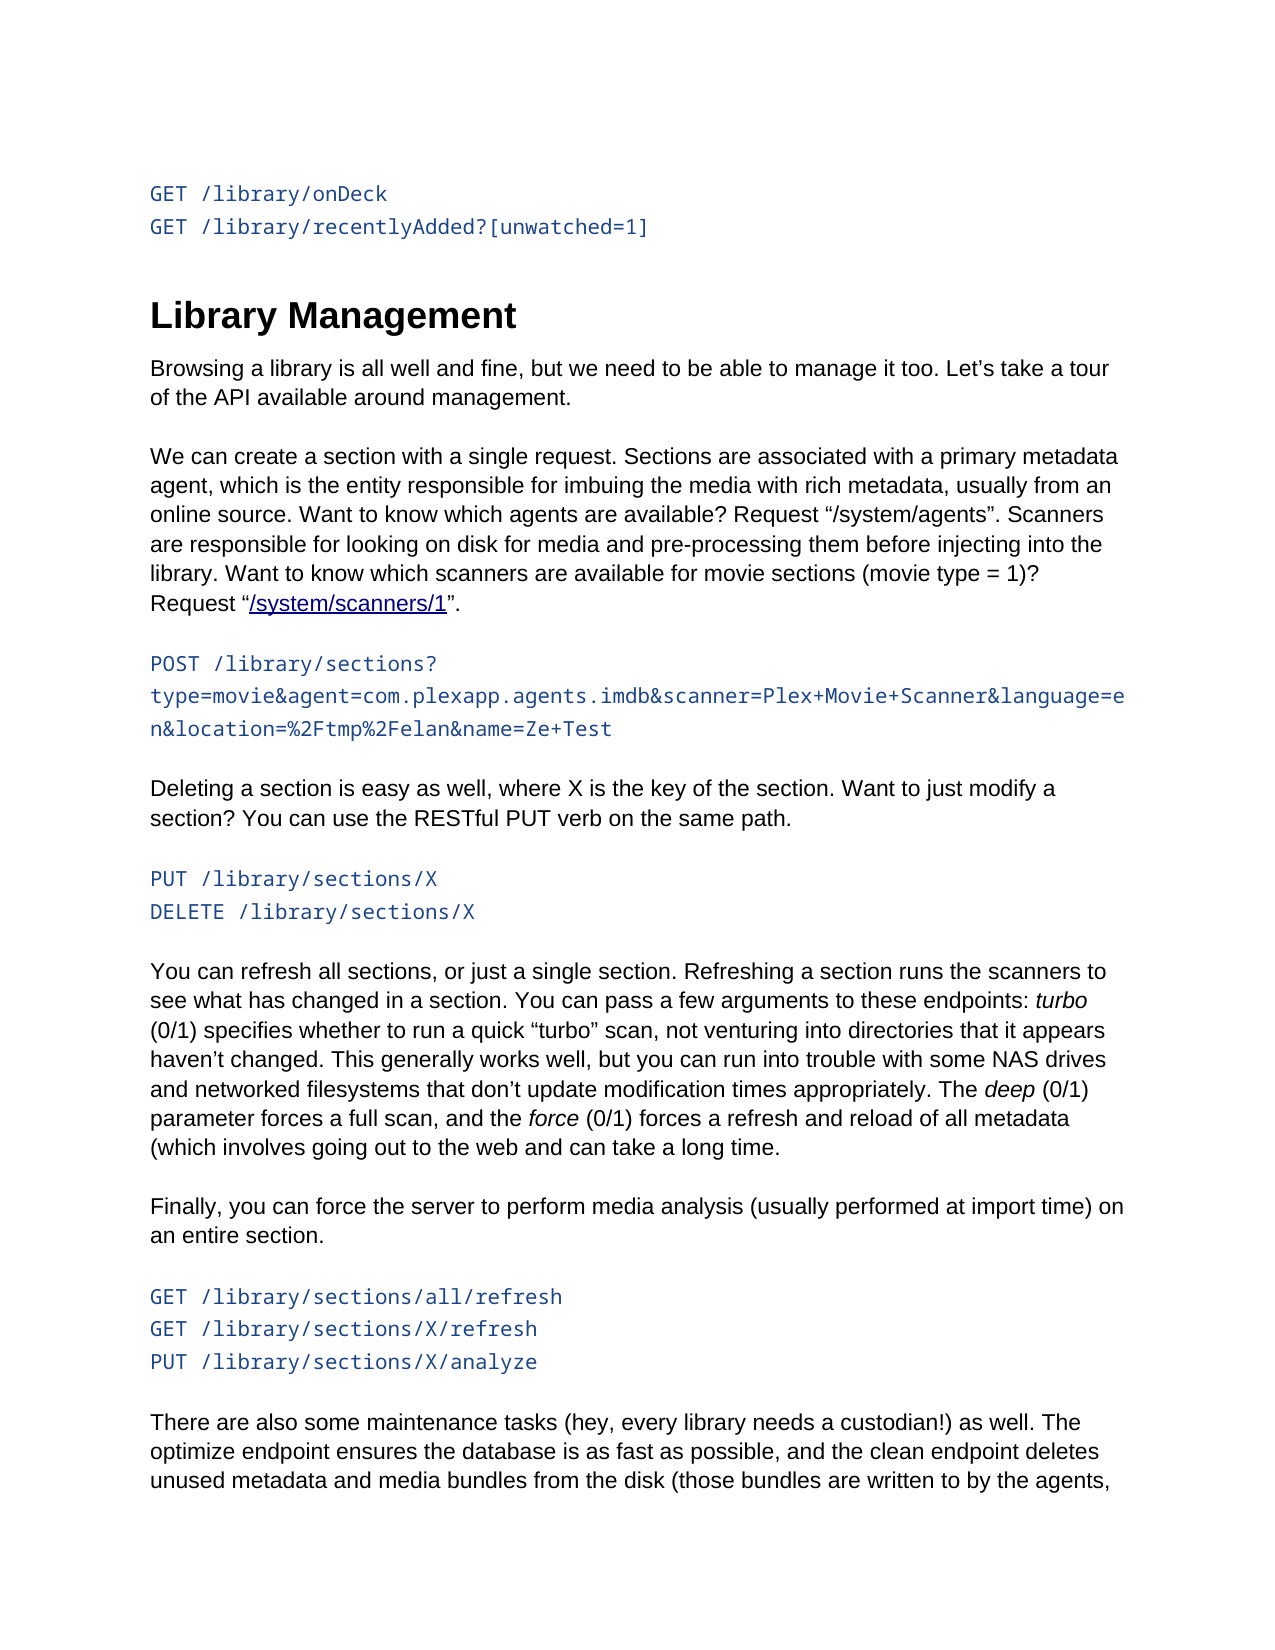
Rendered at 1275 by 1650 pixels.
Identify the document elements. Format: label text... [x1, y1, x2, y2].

subtitle PUT /library/sections/X [150, 864, 1125, 893]
subtitle GET /library/onDeck [150, 179, 1125, 208]
subtitle GET /library/recentlyAdded?[unwatched=1] [150, 212, 1125, 240]
text We can create a section with a single request. Sections are associated with a primary metadata agent, which is the entity responsible for imbuing the media with rich metadata, usually from an online source. Want to know which agents are available? Request “/system/agents”. Scanners are responsible for looking on disk for media and pre-processing them before injecting into the library. Want to know which scanners are available for movie sections (movie type = 1)? Request “/system/scanners/1”. [150, 443, 1125, 616]
subtitle GET /library/sections/X/refresh [150, 1314, 1125, 1343]
subtitle POST /library/sections?type=movie&agent=com.plexapp.agents.imdb&scanner=Plex+Movie+Scanner&language=en&location=%2Ftmp%2Felan&name=Ze+Test [150, 649, 1125, 743]
text You can refresh all sections, or just a single section. Refreshing a section runs the scanners to see what has changed in a section. You can pass a few arguments to these endpoints: turbo (0/1) specifies whether to run a quick “turbo” scan, not venturing into directories that it appears haven’t changed. This generally works well, but you can run into trouble with some NAS drives and networked filesystems that don’t update modification times appropriately. The deep (0/1) parameter forces a full scan, and the force (0/1) forces a refresh and reload of all metadata (which involves going out to the web and can take a long time. [150, 959, 1125, 1161]
subtitle GET /library/sections/all/refresh [150, 1282, 1125, 1310]
subtitle DELETE /library/sections/X [150, 897, 1125, 925]
text Finally, you can force the server to perform media analysis (usually performed at import time) on an entire section. [150, 1194, 1125, 1249]
text Deleting a section is easy as well, where X is the key of the section. Want to just modify a section? You can use the RESTful PUT verb on the same path. [150, 776, 1125, 831]
subtitle Library Management [150, 294, 1125, 336]
text Browsing a library is all well and fine, but we need to be able to manage it too. Let’s take a tour of the API available around management. [150, 355, 1125, 410]
text There are also some maintenance tasks (hey, every library needs a custodian!) as well. The optimize endpoint ensures the database is as fast as possible, and the clean endpoint deletes unused metadata and media bundles from the disk (those bundles are written to by the agents, [150, 1409, 1125, 1493]
subtitle PUT /library/sections/X/analyze [150, 1347, 1125, 1376]
